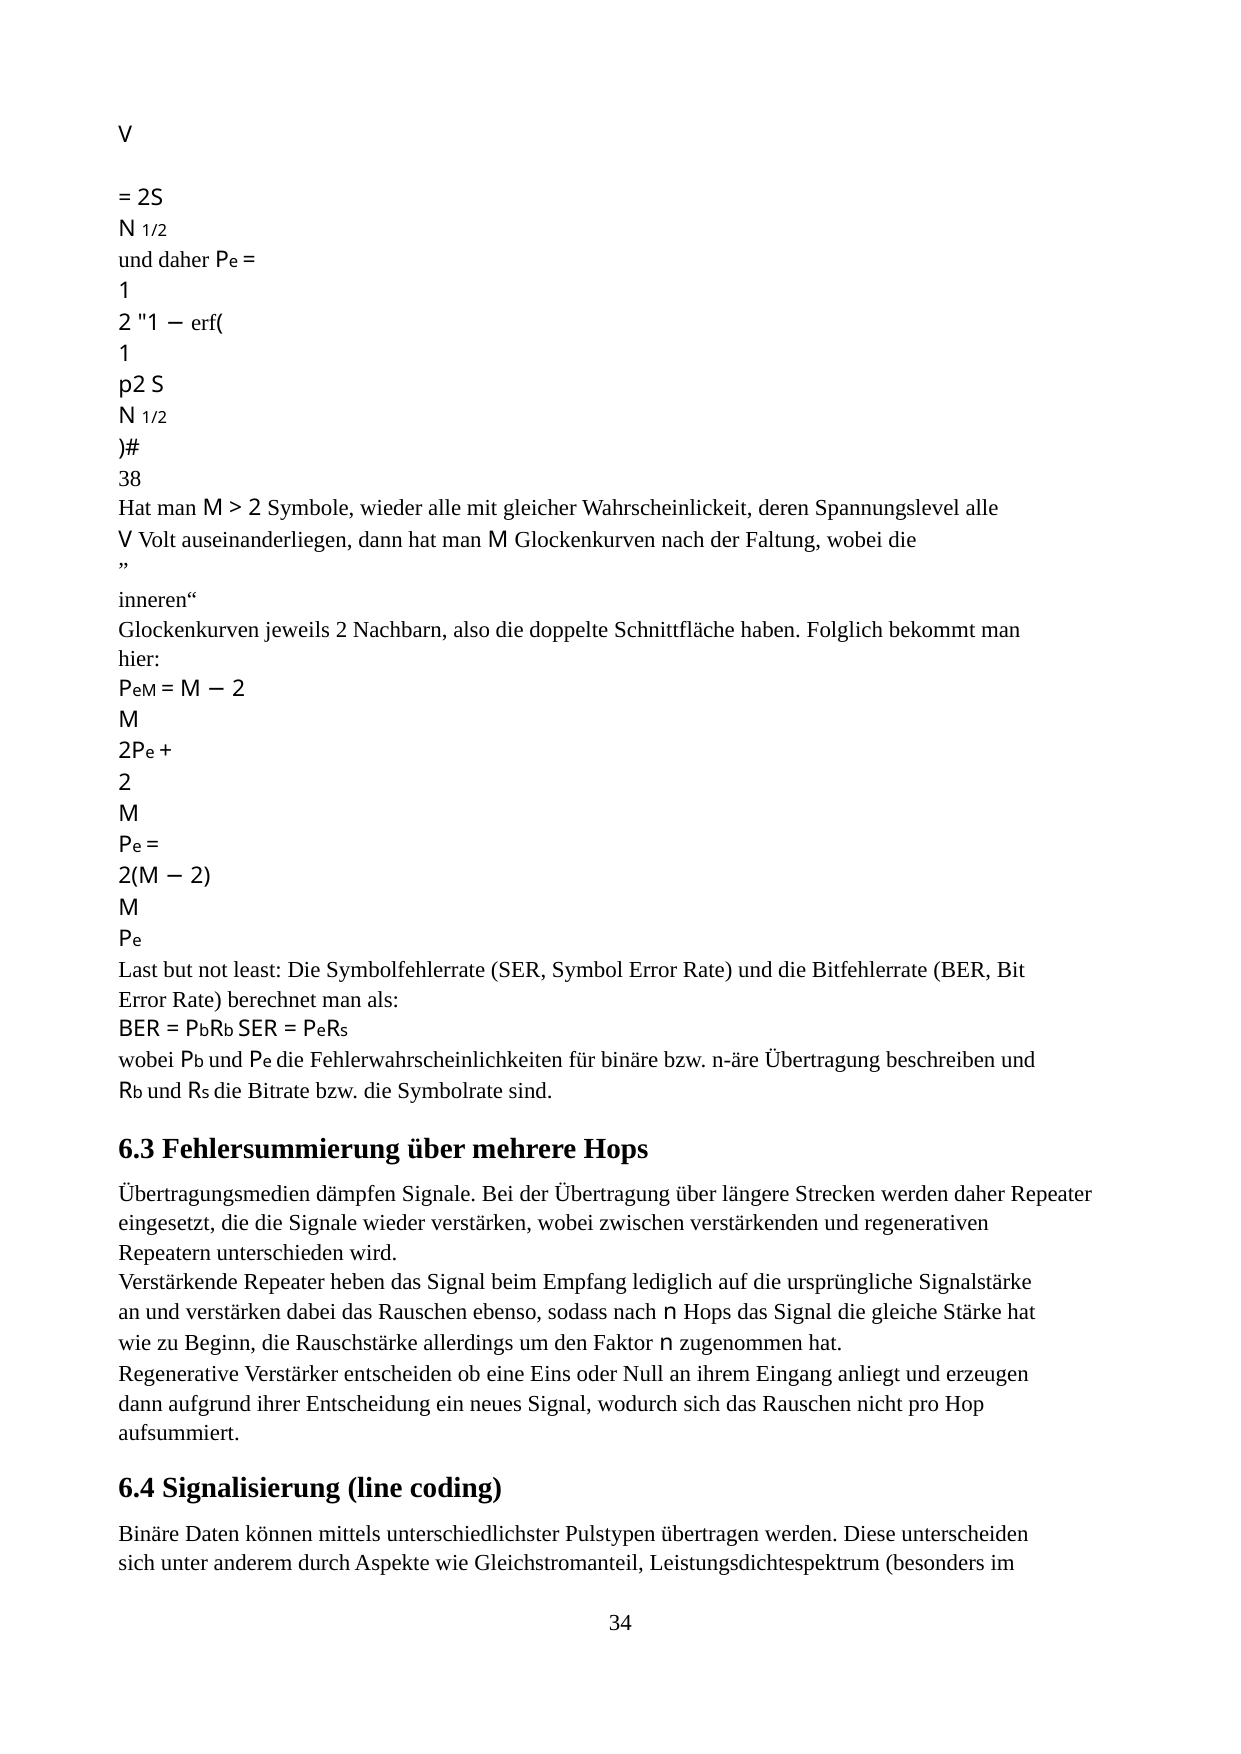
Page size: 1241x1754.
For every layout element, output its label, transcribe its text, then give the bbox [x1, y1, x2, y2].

text M [118, 703, 1122, 734]
text und daher Pe = [118, 243, 1122, 274]
text dann aufgrund ihrer Entscheidung ein neues Signal, wodurch sich das Rauschen nicht pro Hop [118, 1387, 1122, 1416]
text V [118, 118, 1122, 149]
text Error Rate) berechnet man als: [118, 982, 1122, 1012]
text PeM = M − 2 [118, 672, 1122, 703]
text wie zu Beginn, die Rauschstärke allerdings um den Faktor n zugenommen hat. [118, 1326, 1122, 1357]
text Pe [118, 922, 1122, 953]
text Binäre Daten können mittels unterschiedlichster Pulstypen übertragen werden. Diese unterscheiden [118, 1517, 1122, 1546]
text M [118, 797, 1122, 828]
text Last but not least: Die Symbolfehlerrate (SER, Symbol Error Rate) und die Bitfehlerrate (BER, Bit [118, 953, 1122, 982]
text Glockenkurven jeweils 2 Nachbarn, also die doppelte Schnittfläche haben. Folglich bekommt man [118, 613, 1122, 642]
text Repeatern unterschieden wird. [118, 1236, 1122, 1265]
text 38 [118, 462, 1122, 491]
text Pe = [118, 828, 1122, 859]
text V Volt auseinanderliegen, dann hat man M Glockenkurven nach der Faltung, wobei die [118, 523, 1122, 554]
text 2 "1 − erf( [118, 306, 1122, 337]
text sich unter anderem durch Aspekte wie Gleichstromanteil, Leistungsdichtespektrum (besonders im [118, 1546, 1122, 1576]
text 2(M − 2) [118, 859, 1122, 891]
text aufsummiert. [118, 1416, 1122, 1446]
text 2Pe + [118, 734, 1122, 766]
text wobei Pb und Pe die Fehlerwahrscheinlichkeiten für binäre bzw. n-äre Übertragung beschreiben und [118, 1043, 1122, 1074]
text hier: [118, 642, 1122, 672]
text 1 [118, 274, 1122, 306]
subtitle Signalisierung (line coding) [118, 1471, 1122, 1504]
text p2 S [118, 368, 1122, 399]
text = 2S [118, 181, 1122, 212]
text eingesetzt, die die Signale wieder verstärken, wobei zwischen verstärkenden und regenerativen [118, 1206, 1122, 1236]
text 2 [118, 766, 1122, 797]
text an und verstärken dabei das Rauschen ebenso, sodass nach n Hops das Signal die gleiche Stärke hat [118, 1295, 1122, 1326]
text Verstärkende Repeater heben das Signal beim Empfang lediglich auf die ursprüngliche Signalstärke [118, 1265, 1122, 1295]
text ” [118, 554, 1122, 583]
text BER = PbRb SER = PeRs [118, 1012, 1122, 1043]
text )# [118, 431, 1122, 462]
text Rb und Rs die Bitrate bzw. die Symbolrate sind. [118, 1074, 1122, 1106]
text 1 [118, 337, 1122, 368]
text Hat man M > 2 Symbole, wieder alle mit gleicher Wahrscheinlickeit, deren Spannungslevel alle [118, 491, 1122, 523]
text M [118, 891, 1122, 922]
text Übertragungsmedien dämpfen Signale. Bei der Übertragung über längere Strecken werden daher Repeater [118, 1177, 1122, 1206]
text inneren“ [118, 583, 1122, 613]
text N 1/2 [118, 399, 1122, 431]
text N 1/2 [118, 212, 1122, 243]
text Regenerative Verstärker entscheiden ob eine Eins oder Null an ihrem Eingang anliegt und erzeugen [118, 1357, 1122, 1387]
subtitle Fehlersummierung über mehrere Hops [118, 1131, 1122, 1164]
